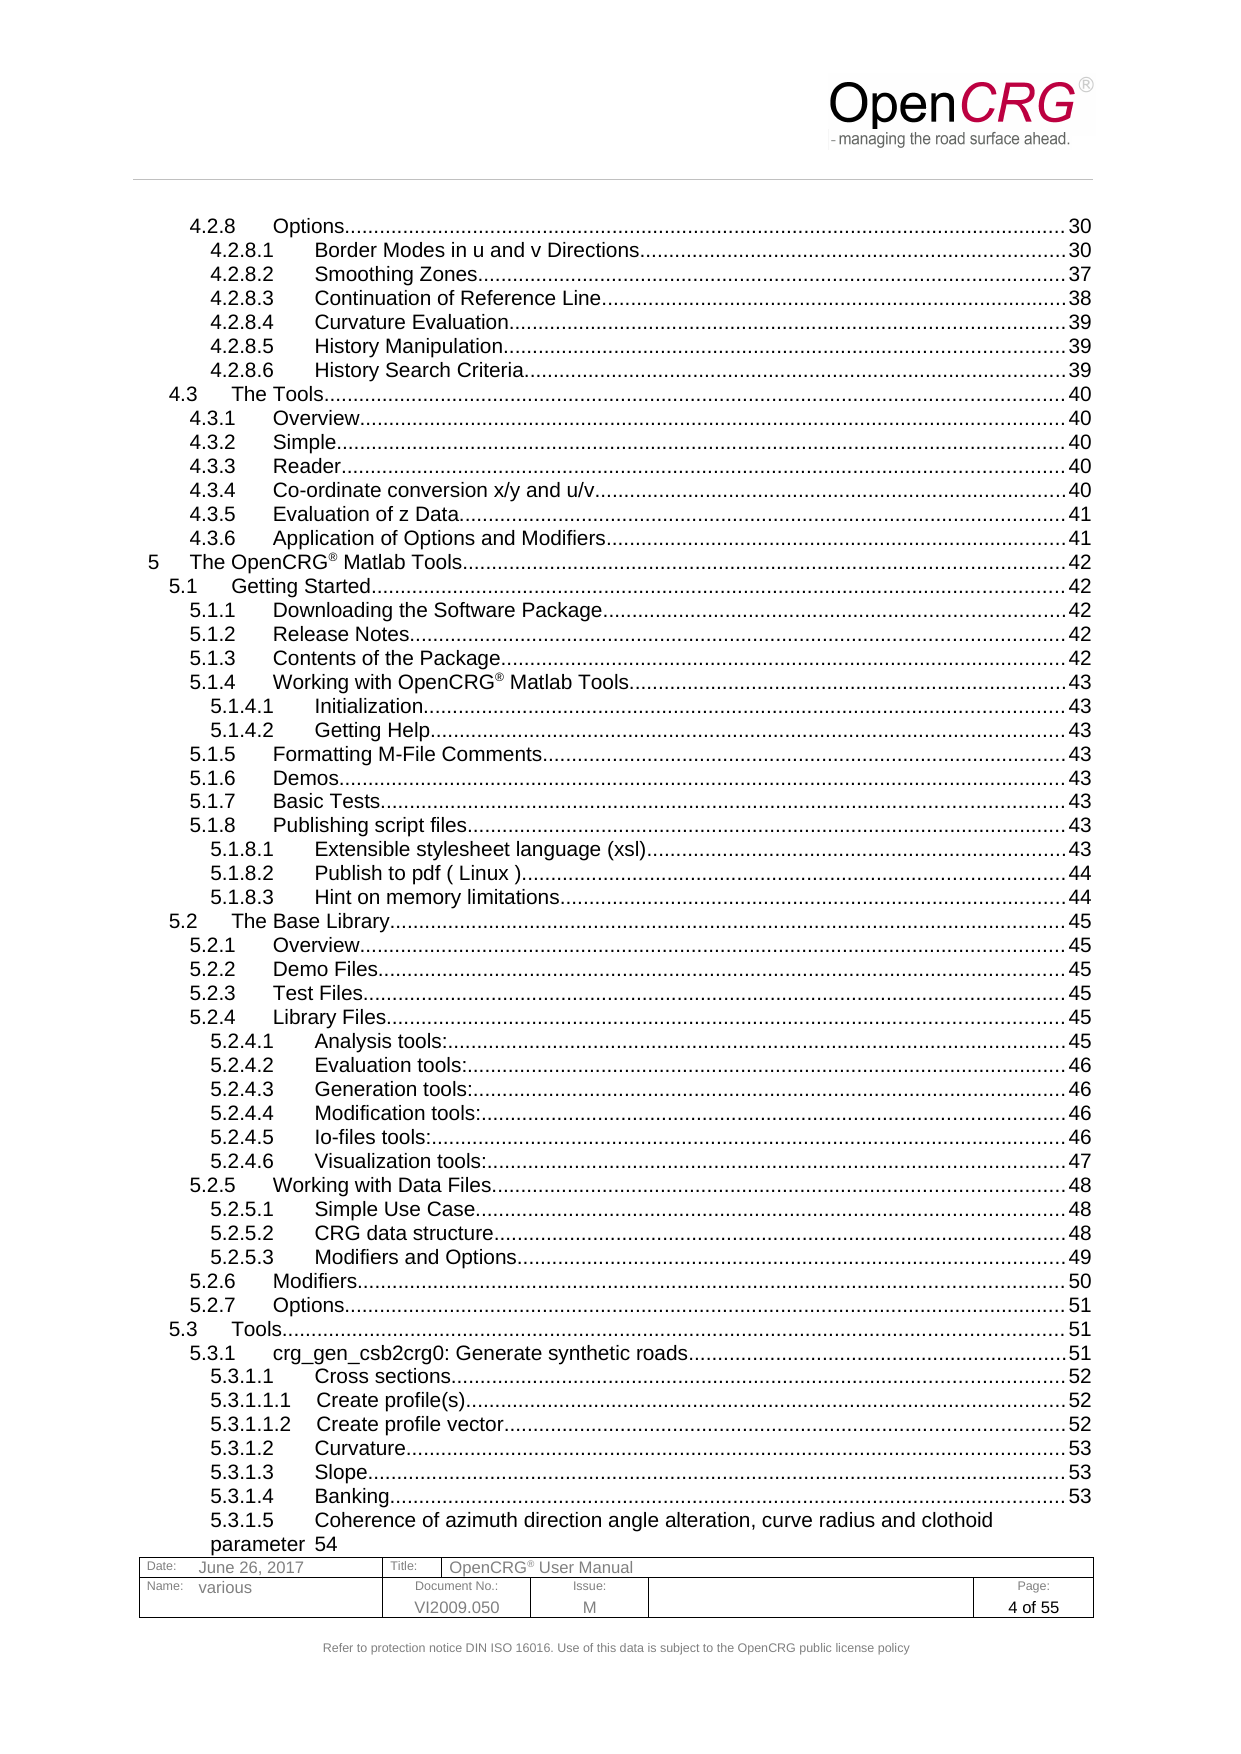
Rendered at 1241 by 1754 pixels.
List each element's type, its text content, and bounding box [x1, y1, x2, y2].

text 5.2.5 Working with Data Files 48 [189, 1173, 1093, 1197]
text 5.1.8.2 Publish to pdf ( Linux ) 44 [210, 861, 1093, 885]
text 5.2.4.3 Generation tools: 46 [210, 1077, 1093, 1101]
text 5.1.4.1 Initialization 43 [210, 693, 1093, 717]
text 5.2 The Base Library 45 [168, 909, 1093, 933]
text 5.2.5.2 CRG data structure 48 [210, 1221, 1093, 1244]
text 5.1.1 Downloading the Software Package 42 [189, 598, 1093, 622]
text 4.3 The Tools 40 [168, 382, 1093, 406]
text 4.2.8 Options 30 [189, 214, 1093, 238]
text 5.1.4.2 Getting Help 43 [210, 717, 1093, 741]
text 5.3.1.1.2 Create profile vector 52 [210, 1412, 1093, 1436]
text 5.3.1.1 Cross sections 52 [210, 1364, 1093, 1388]
text 5.2.3 Test Files 45 [189, 981, 1093, 1005]
text 5.2.4.1 Analysis tools: 45 [210, 1029, 1093, 1053]
text 4.2.8.5 History Manipulation 39 [210, 334, 1093, 358]
text 5.3.1.3 Slope 53 [210, 1460, 1093, 1484]
text 5.2.5.3 Modifiers and Options 49 [210, 1244, 1093, 1268]
text 5.2.2 Demo Files 45 [189, 957, 1093, 981]
text 5.1.5 Formatting M-File Comments 43 [189, 741, 1093, 765]
text 5.2.1 Overview 45 [189, 933, 1093, 957]
text 5.2.4.2 Evaluation tools: 46 [210, 1053, 1093, 1077]
text 5.1.8.3 Hint on memory limitations 44 [210, 885, 1093, 909]
text 5.1 Getting Started 42 [168, 574, 1093, 598]
text 4.3.5 Evaluation of z Data 41 [189, 502, 1093, 526]
text 4.3.4 Co-ordinate conversion x/y and u/v 40 [189, 478, 1093, 502]
text 5.3.1.2 Curvature 53 [210, 1436, 1093, 1460]
text 4.3.1 Overview 40 [189, 406, 1093, 430]
text 5.1.3 Contents of the Package 42 [189, 646, 1093, 669]
text 5.2.4 Library Files 45 [189, 1005, 1093, 1029]
text 4.2.8.3 Continuation of Reference Line 38 [210, 286, 1093, 310]
text 4.3.2 Simple 40 [189, 430, 1093, 454]
text 4.3.3 Reader 40 [189, 454, 1093, 478]
text 5.1.6 Demos 43 [189, 765, 1093, 789]
text 4.2.8.4 Curvature Evaluation 39 [210, 310, 1093, 334]
text 5.2.5.1 Simple Use Case 48 [210, 1197, 1093, 1221]
text 5.2.4.5 Io-files tools: 46 [210, 1125, 1093, 1149]
text 4.2.8.2 Smoothing Zones 37 [210, 262, 1093, 286]
text 5.3 Tools 51 [168, 1316, 1093, 1340]
text 4.3.6 Application of Options and Modifiers 41 [189, 526, 1093, 550]
text 5.1.2 Release Notes 42 [189, 622, 1093, 646]
text 5.2.4.4 Modification tools: 46 [210, 1101, 1093, 1125]
text 5.3.1.4 Banking 53 [210, 1484, 1093, 1508]
text 5 The OpenCRG® Matlab Tools 42 [148, 550, 1093, 574]
text 4.2.8.6 History Search Criteria 39 [210, 358, 1093, 382]
text 5.1.8.1 Extensible stylesheet language (xsl) 43 [210, 837, 1093, 861]
text 5.3.1 crg_gen_csb2crg0: Generate synthetic roads 51 [189, 1340, 1093, 1364]
text 5.3.1.5 Coherence of azimuth direction angle alteration, curve radius and clothoid parameter 54 [210, 1508, 1093, 1556]
text 5.2.7 Options 51 [189, 1292, 1093, 1316]
text 5.1.8 Publishing script files 43 [189, 813, 1093, 837]
text 5.1.4 Working with OpenCRG® Matlab Tools 43 [189, 669, 1093, 693]
text 5.3.1.1.1 Create profile(s) 52 [210, 1388, 1093, 1412]
picture [828, 73, 1096, 150]
text 4.2.8.1 Border Modes in u and v Directions 30 [210, 238, 1093, 262]
text 5.2.6 Modifiers 50 [189, 1268, 1093, 1292]
text 5.2.4.6 Visualization tools: 47 [210, 1149, 1093, 1173]
text 5.1.7 Basic Tests 43 [189, 789, 1093, 813]
